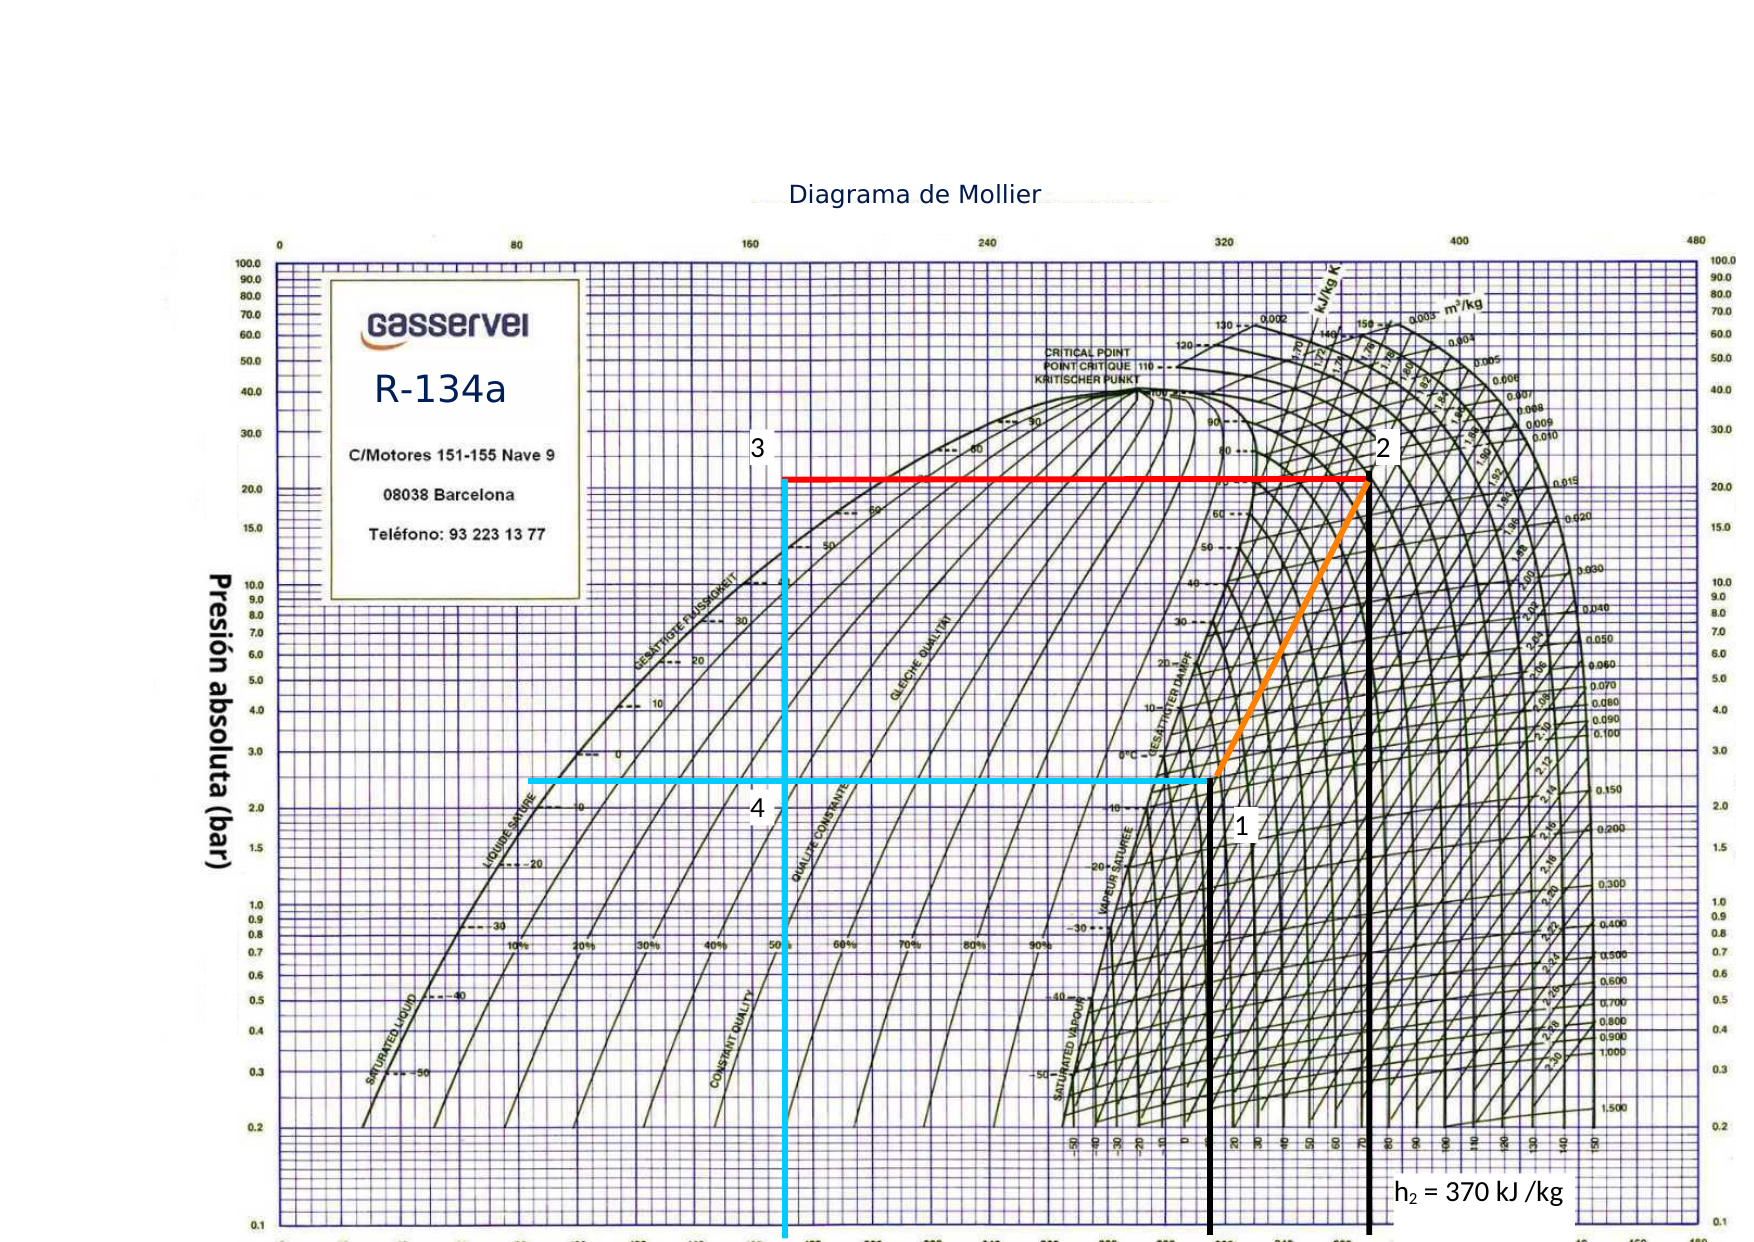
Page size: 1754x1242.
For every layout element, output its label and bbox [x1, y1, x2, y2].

picture [907, 191, 923, 203]
picture [977, 191, 983, 203]
picture [884, 191, 891, 203]
picture [876, 191, 882, 203]
picture [990, 191, 997, 203]
picture [833, 191, 840, 201]
picture [152, 191, 1736, 1242]
picture [963, 191, 975, 203]
picture [850, 191, 867, 203]
picture [1019, 191, 1033, 203]
picture [793, 191, 803, 201]
picture [868, 191, 873, 203]
picture [812, 191, 825, 203]
picture [843, 191, 847, 203]
picture [893, 191, 906, 203]
picture [1006, 191, 1010, 203]
picture [983, 191, 991, 201]
picture [938, 191, 960, 203]
picture [1013, 191, 1020, 203]
picture [923, 191, 930, 201]
picture [800, 191, 809, 203]
picture [933, 191, 939, 203]
picture [826, 191, 834, 203]
